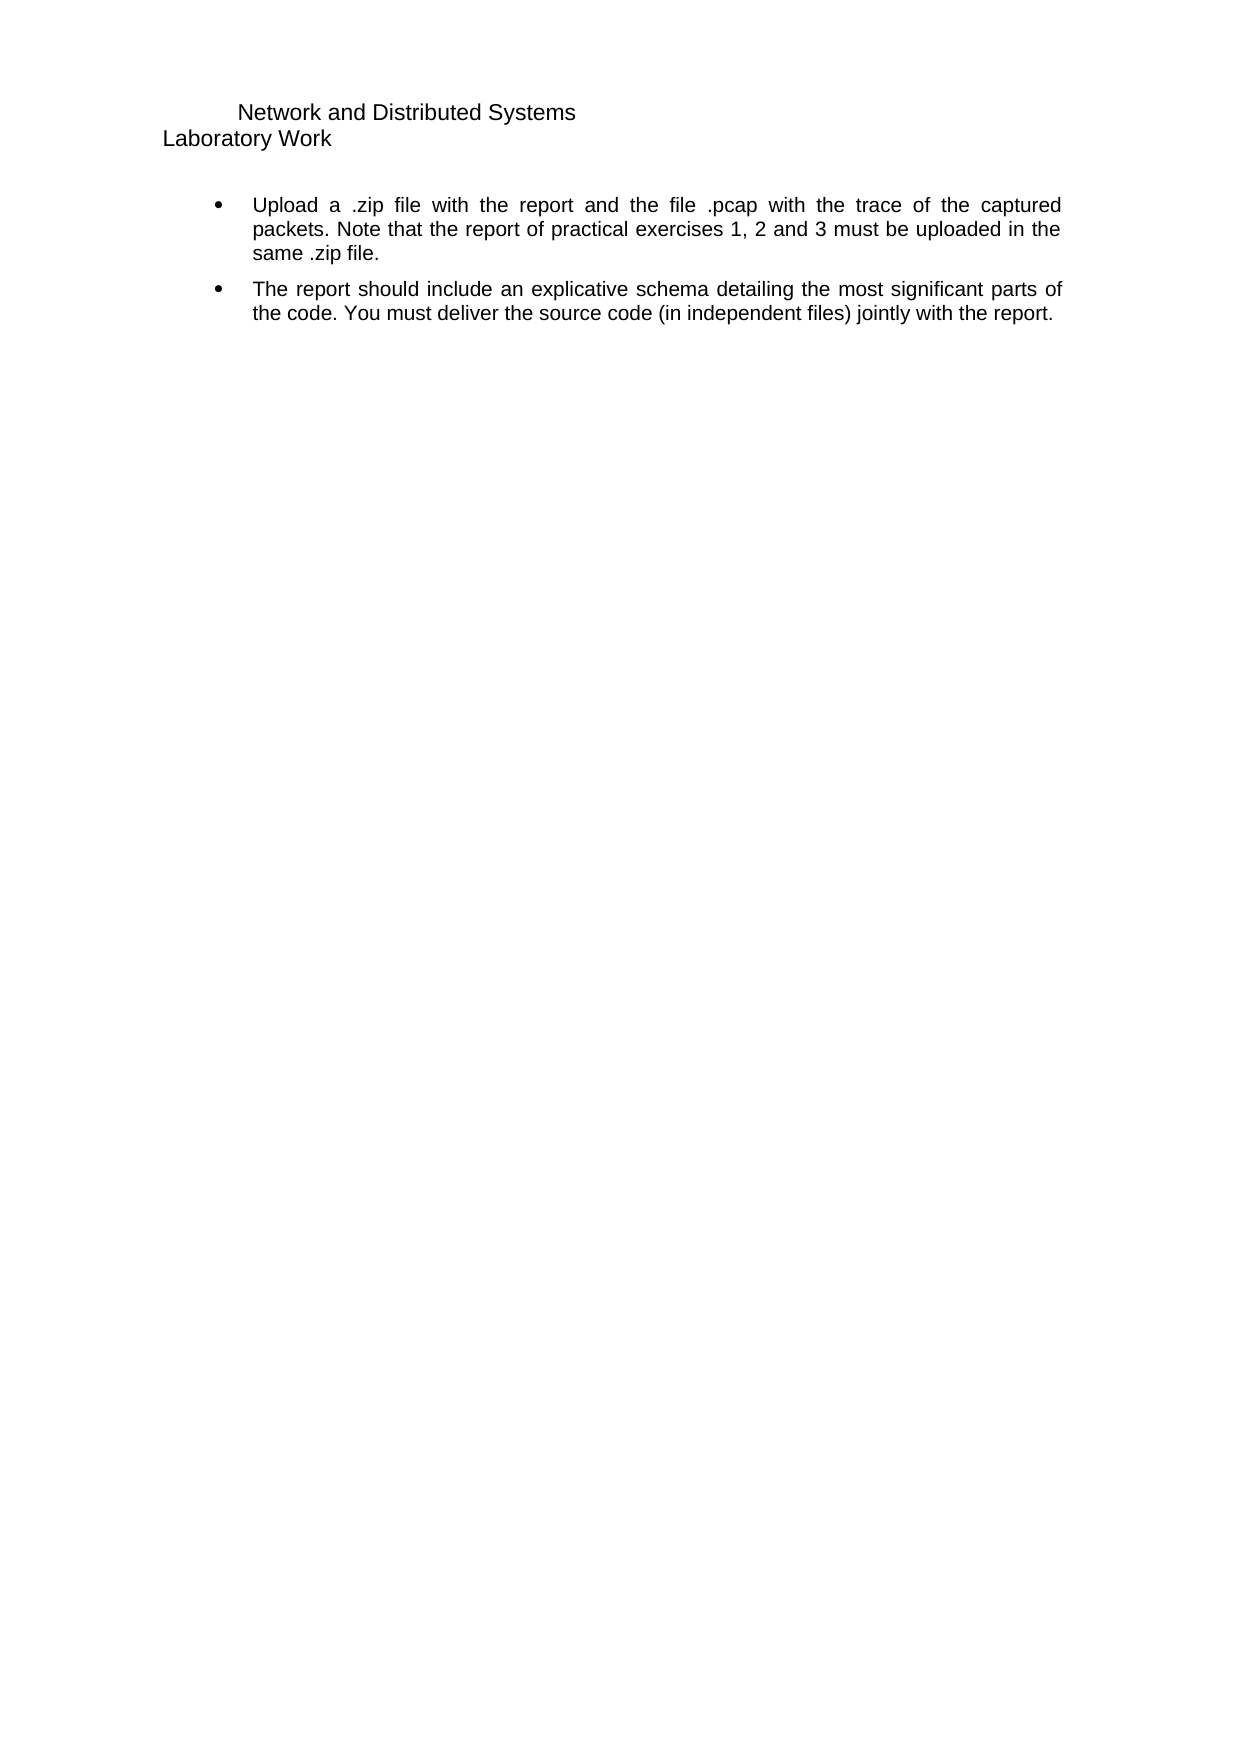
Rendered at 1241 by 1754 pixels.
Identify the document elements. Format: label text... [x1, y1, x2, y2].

list The report should include an explicative schema detailing the most significant parts of the code. You must deliver the source code (in independent files) jointly with the report. [215, 277, 1063, 325]
list Upload a .zip file with the report and the file .pcap with the trace of the captured packets. Note that the report of practical exercises 1, 2 and 3 must be uploaded in the same .zip file. [215, 193, 1063, 265]
